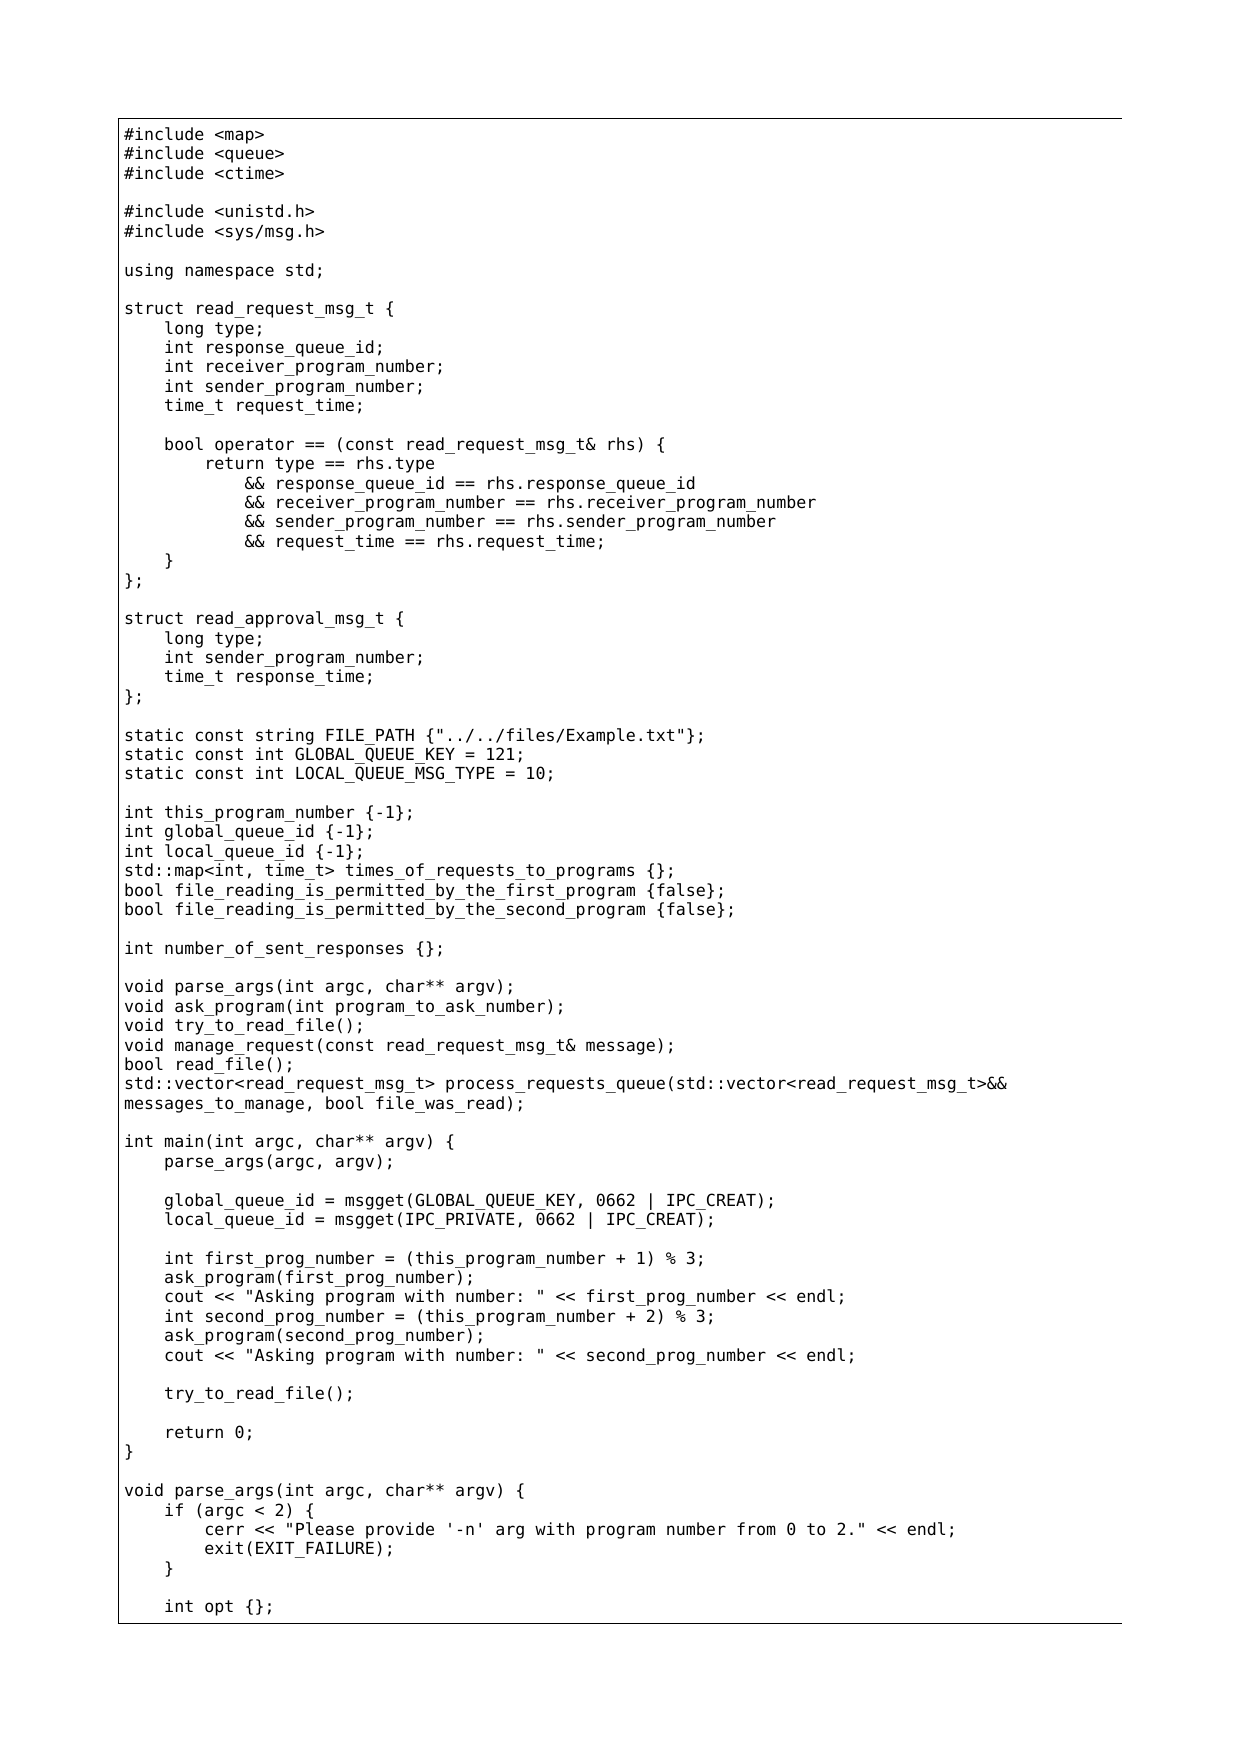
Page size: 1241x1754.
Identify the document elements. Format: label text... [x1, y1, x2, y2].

table_cell #include <map> #include <queue> #include <ctime> #include <unistd.h> #include <sys/msg.h> using namespace std; struct read_request_msg_t { long type; int response_queue_id; int receiver_program_number; int sender_program_number; time_t request_time; bool operator == (const read_request_msg_t& rhs) { return type == rhs.type && response_queue_id == rhs.response_queue_id && receiver_program_number == rhs.receiver_program_number && sender_program_number == rhs.sender_program_number && request_time == rhs.request_time; } }; struct read_approval_msg_t { long type; int sender_program_number; time_t response_time; }; static const string FILE_PATH {"../../files/Example.txt"}; static const int GLOBAL_QUEUE_KEY = 121; static const int LOCAL_QUEUE_MSG_TYPE = 10; int this_program_number {-1}; int global_queue_id {-1}; int local_queue_id {-1}; std::map<int, time_t> times_of_requests_to_programs {}; bool file_reading_is_permitted_by_the_first_program {false}; bool file_reading_is_permitted_by_the_second_program {false}; int number_of_sent_responses {}; void parse_args(int argc, char** argv); void ask_program(int program_to_ask_number); void try_to_read_file(); void manage_request(const read_request_msg_t& message); bool read_file(); std::vector<read_request_msg_t> process_requests_queue(std::vector<read_request_msg_t>&& messages_to_manage, bool file_was_read); int main(int argc, char** argv) { parse_args(argc, argv); global_queue_id = msgget(GLOBAL_QUEUE_KEY, 0662 | IPC_CREAT); local_queue_id = msgget(IPC_PRIVATE, 0662 | IPC_CREAT); int first_prog_number = (this_program_number + 1) % 3; ask_program(first_prog_number); cout << "Asking program with number: " << first_prog_number << endl; int second_prog_number = (this_program_number + 2) % 3; ask_program(second_prog_number); cout << "Asking program with number: " << second_prog_number << endl; try_to_read_file(); return 0; } void parse_args(int argc, char** argv) { if (argc < 2) { cerr << "Please provide '-n' arg with program number from 0 to 2." << endl; exit(EXIT_FAILURE); } int opt {}; [119, 119, 1122, 1622]
